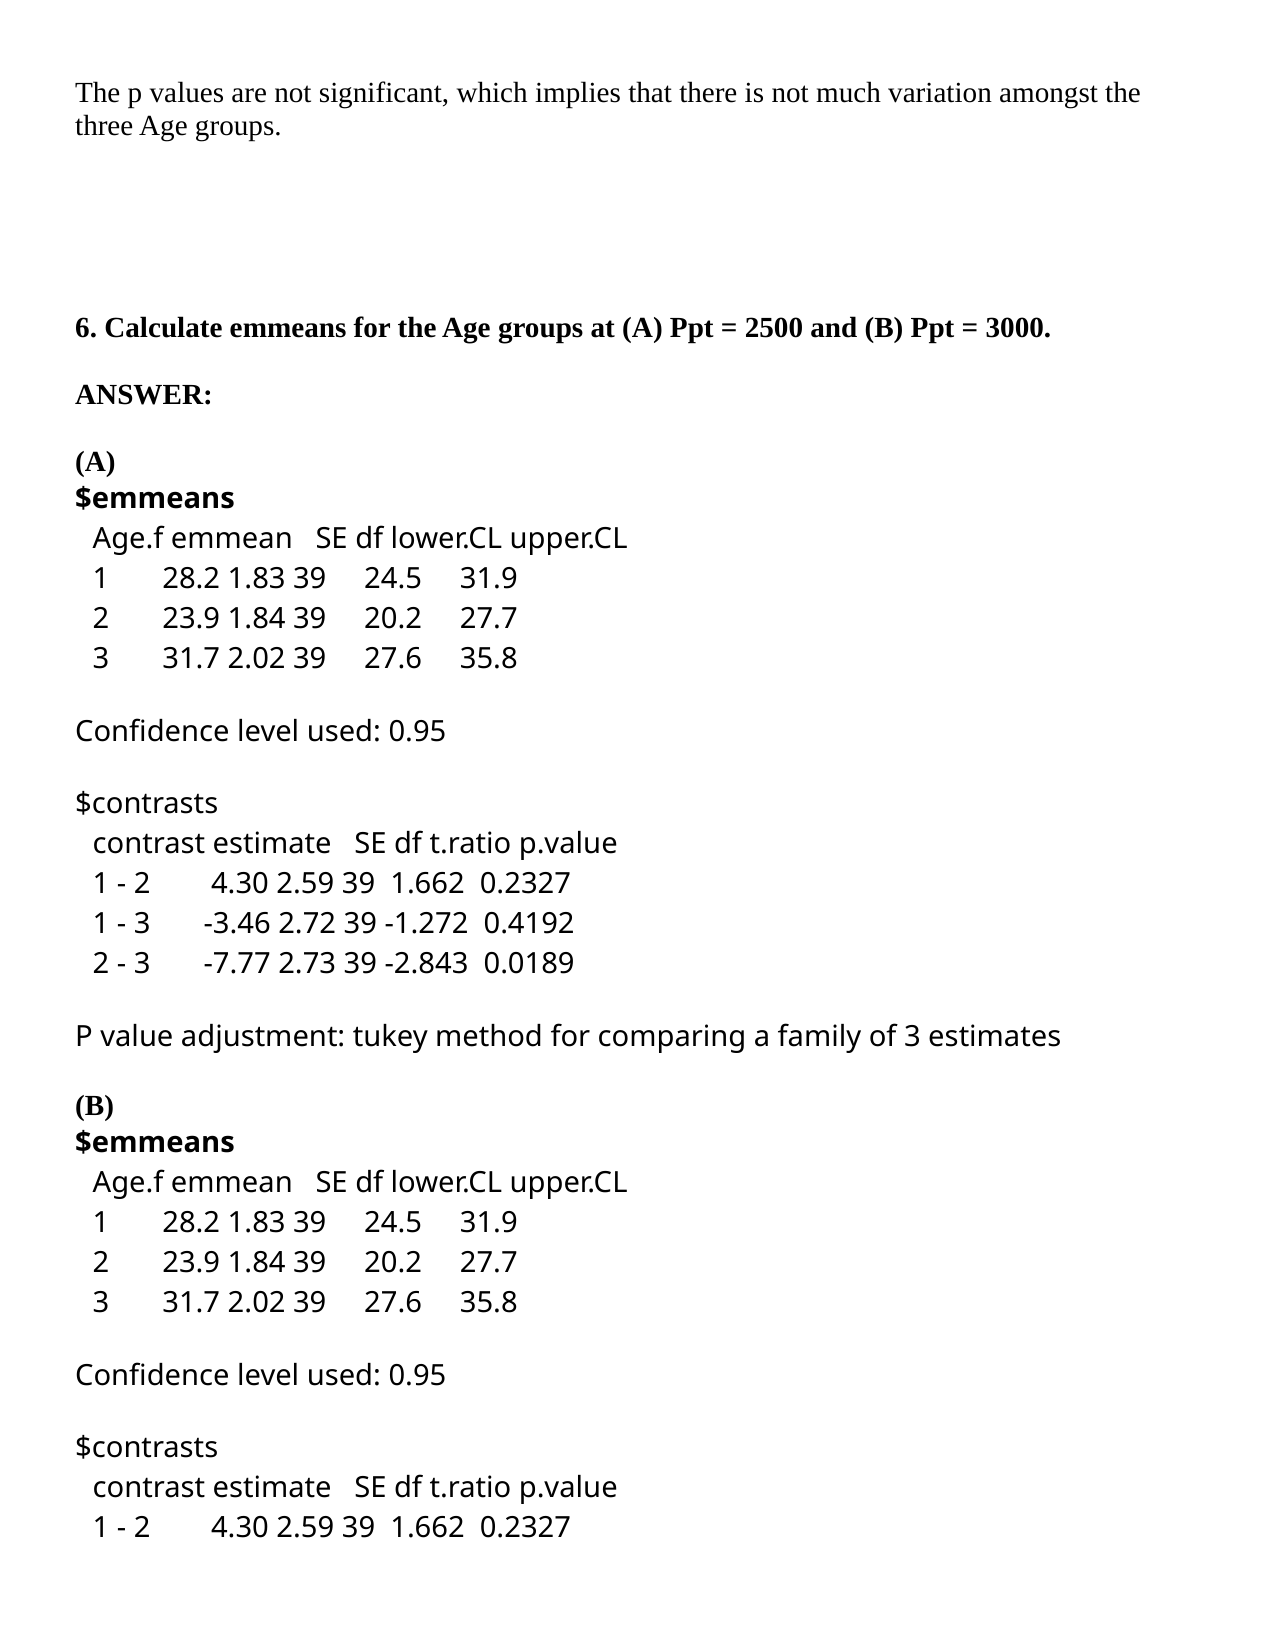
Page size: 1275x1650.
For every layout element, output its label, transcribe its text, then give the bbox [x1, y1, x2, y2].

text 1 28.2 1.83 39 24.5 31.9 [75, 557, 1200, 597]
text 1 28.2 1.83 39 24.5 31.9 [75, 1201, 1200, 1241]
text 2 - 3 -7.77 2.73 39 -2.843 0.0189 [75, 942, 1200, 982]
text $contrasts [75, 1427, 1200, 1466]
text 1 - 2 4.30 2.59 39 1.662 0.2327 [75, 1506, 1200, 1546]
text 1 - 2 4.30 2.59 39 1.662 0.2327 [75, 862, 1200, 902]
text $contrasts [75, 782, 1200, 822]
text The p values are not significant, which implies that there is not much variation amongst the three Age groups. [75, 75, 1200, 142]
text (A) [75, 444, 1200, 477]
text $emmeans [75, 1122, 1200, 1161]
text 2 23.9 1.84 39 20.2 27.7 [75, 597, 1200, 637]
text 1 - 3 -3.46 2.72 39 -1.272 0.4192 [75, 902, 1200, 942]
text contrast estimate SE df t.ratio p.value [75, 1466, 1200, 1506]
text 6. Calculate emmeans for the Age groups at (A) Ppt = 2500 and (B) Ppt = 3000. [75, 310, 1200, 343]
text contrast estimate SE df t.ratio p.value [75, 822, 1200, 862]
text (B) [75, 1088, 1200, 1122]
text $emmeans [75, 477, 1200, 517]
text Age.f emmean SE df lower.CL upper.CL [75, 1161, 1200, 1201]
text 2 23.9 1.84 39 20.2 27.7 [75, 1241, 1200, 1281]
text P value adjustment: tukey method for comparing a family of 3 estimates [75, 1015, 1200, 1054]
text 3 31.7 2.02 39 27.6 35.8 [75, 1281, 1200, 1321]
text Confidence level used: 0.95 [75, 710, 1200, 749]
text Confidence level used: 0.95 [75, 1354, 1200, 1393]
text ANSWER: [75, 377, 1200, 410]
text 3 31.7 2.02 39 27.6 35.8 [75, 637, 1200, 677]
text Age.f emmean SE df lower.CL upper.CL [75, 517, 1200, 557]
